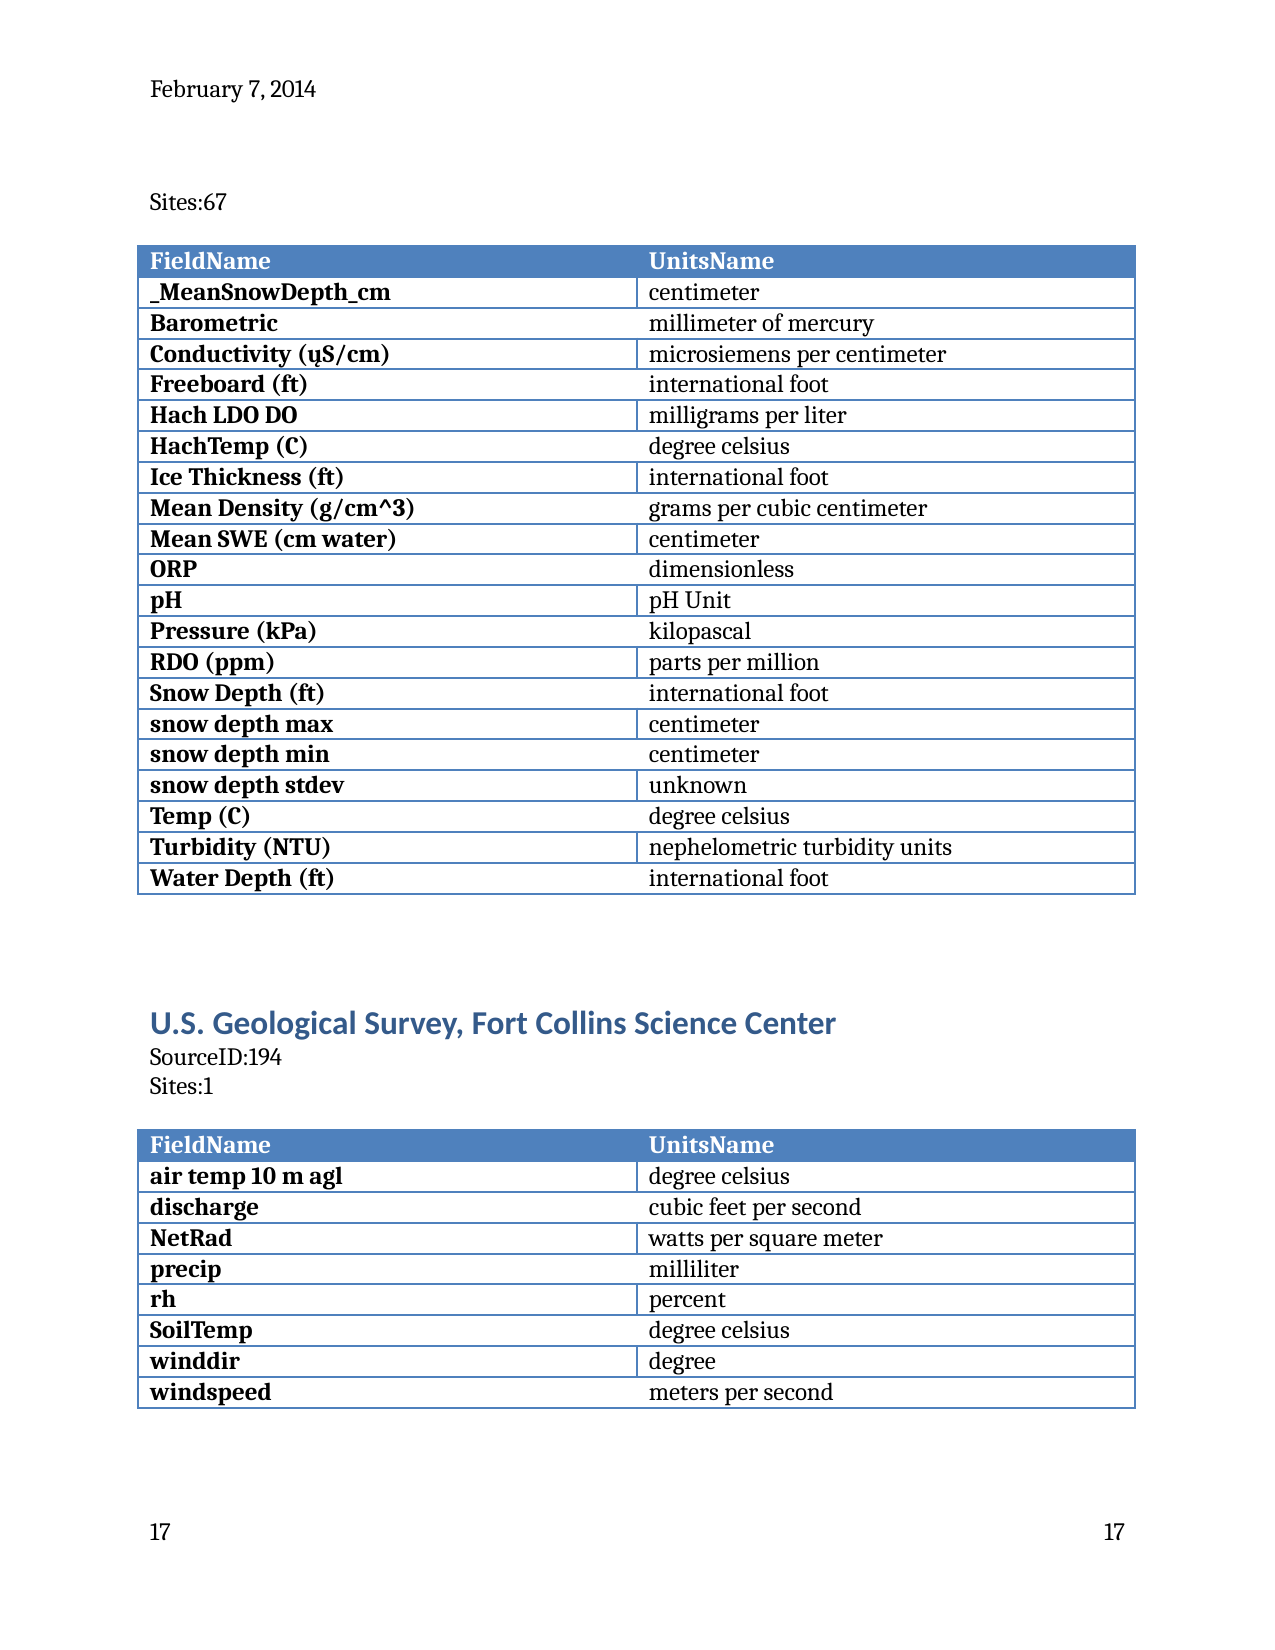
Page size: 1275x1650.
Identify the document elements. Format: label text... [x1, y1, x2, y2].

table_cell watts per square meter [638, 1224, 1134, 1252]
table_header UnitsName [637, 247, 1134, 276]
table_cell HachTemp (C) [139, 432, 637, 461]
table_cell percent [638, 1285, 1134, 1314]
table_cell microsiemens per centimeter [638, 340, 1134, 368]
table_header FieldName [139, 247, 637, 276]
table_cell international foot [637, 864, 1134, 892]
table_cell meters per second [637, 1378, 1134, 1407]
table_cell degree celsius [637, 1316, 1134, 1345]
subtitle U.S. Geological Survey, Fort Collins Science Center [150, 1002, 1125, 1043]
table_cell windspeed [139, 1378, 637, 1407]
table_cell ORP [139, 555, 637, 584]
table_cell centimeter [637, 740, 1134, 769]
table_cell discharge [139, 1193, 637, 1222]
table_cell international foot [637, 370, 1134, 399]
table_cell pH [139, 586, 636, 615]
table_cell Barometric [139, 309, 637, 337]
table_cell kilopascal [637, 617, 1134, 646]
table_cell winddir [139, 1347, 636, 1376]
table_cell RDO (ppm) [139, 648, 636, 677]
table_cell milligrams per liter [638, 401, 1134, 430]
table_cell snow depth stdev [139, 771, 636, 800]
table_cell millimeter of mercury [637, 309, 1134, 337]
table_cell parts per million [638, 648, 1134, 677]
table_cell Mean Density (g/cm^3) [139, 494, 637, 522]
table_cell SoilTemp [139, 1316, 637, 1345]
table_cell degree celsius [637, 802, 1134, 831]
table_cell grams per cubic centimeter [637, 494, 1134, 522]
table_cell Mean SWE (cm water) [139, 525, 636, 553]
table_cell air temp 10 m agl [139, 1162, 636, 1191]
table_cell centimeter [638, 278, 1134, 307]
table_cell Pressure (kPa) [139, 617, 637, 646]
table_cell Snow Depth (ft) [139, 679, 637, 707]
table_cell international foot [638, 463, 1134, 492]
table_cell precip [139, 1255, 637, 1283]
table_cell Hach LDO DO [139, 401, 636, 430]
table_cell snow depth max [139, 710, 636, 738]
table_cell nephelometric turbidity units [638, 833, 1134, 862]
table_cell pH Unit [638, 586, 1134, 615]
table_cell degree celsius [637, 432, 1134, 461]
table_cell cubic feet per second [637, 1193, 1134, 1222]
table_cell Freeboard (ft) [139, 370, 637, 399]
table_cell NetRad [139, 1224, 636, 1252]
text Sites:67 [150, 187, 1125, 216]
table_cell Ice Thickness (ft) [139, 463, 636, 492]
text SourceID:194 [150, 1043, 1125, 1072]
table_cell rh [139, 1285, 636, 1314]
table_cell international foot [637, 679, 1134, 707]
table_cell Temp (C) [139, 802, 637, 831]
table_cell centimeter [638, 710, 1134, 738]
table_cell Turbidity (NTU) [139, 833, 636, 862]
table_cell snow depth min [139, 740, 637, 769]
text Sites:1 [150, 1072, 1125, 1100]
table_cell degree celsius [638, 1162, 1134, 1191]
table_cell Conductivity (ųS/cm) [139, 340, 636, 368]
table_cell _MeanSnowDepth_cm [139, 278, 636, 307]
table_header FieldName [139, 1131, 637, 1160]
table_cell unknown [638, 771, 1134, 800]
table_cell milliliter [637, 1255, 1134, 1283]
table_cell degree [638, 1347, 1134, 1376]
table_cell Water Depth (ft) [139, 864, 637, 892]
table_cell centimeter [638, 525, 1134, 553]
table_cell dimensionless [637, 555, 1134, 584]
table_header UnitsName [637, 1131, 1134, 1160]
